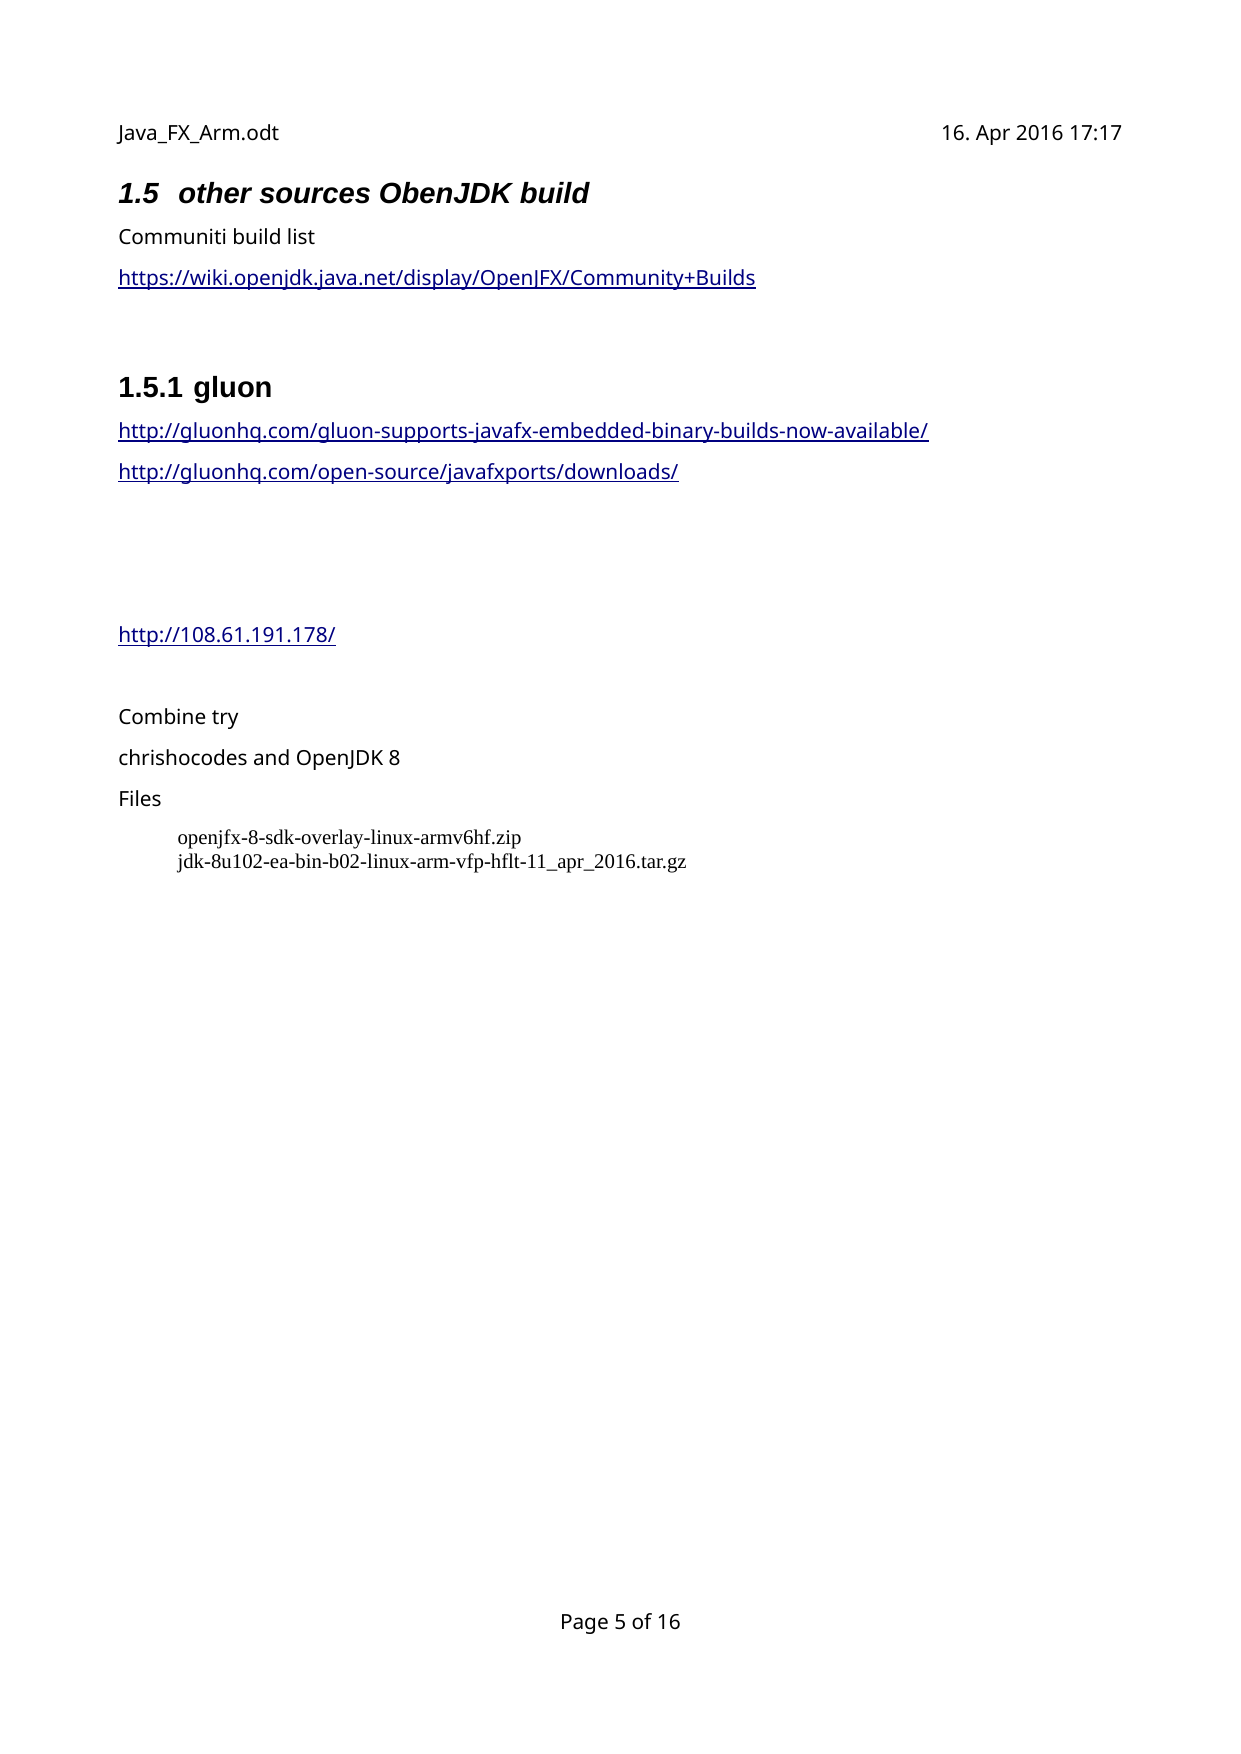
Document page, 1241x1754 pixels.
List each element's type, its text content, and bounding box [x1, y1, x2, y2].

subtitle gluon [118, 370, 1122, 403]
text https://wiki.openjdk.java.net/display/OpenJFX/Community+Builds [118, 263, 1122, 291]
text chrishocodes and OpenJDK 8 [118, 743, 1122, 772]
text Communiti build list [118, 222, 1122, 251]
text jdk-8u102-ea-bin-b02-linux-arm-vfp-hflt-11_apr_2016.tar.gz [177, 849, 1122, 873]
text Combine try [118, 702, 1122, 731]
text http://gluonhq.com/gluon-supports-javafx-embedded-binary-builds-now-available/ [118, 416, 1122, 444]
text http://gluonhq.com/open-source/javafxports/downloads/ [118, 457, 1122, 485]
text openjfx-8-sdk-overlay-linux-armv6hf.zip [177, 825, 1122, 849]
text http://108.61.191.178/ [118, 621, 1122, 649]
text Files [118, 784, 1122, 813]
subtitle other sources ObenJDK build [118, 176, 1122, 209]
